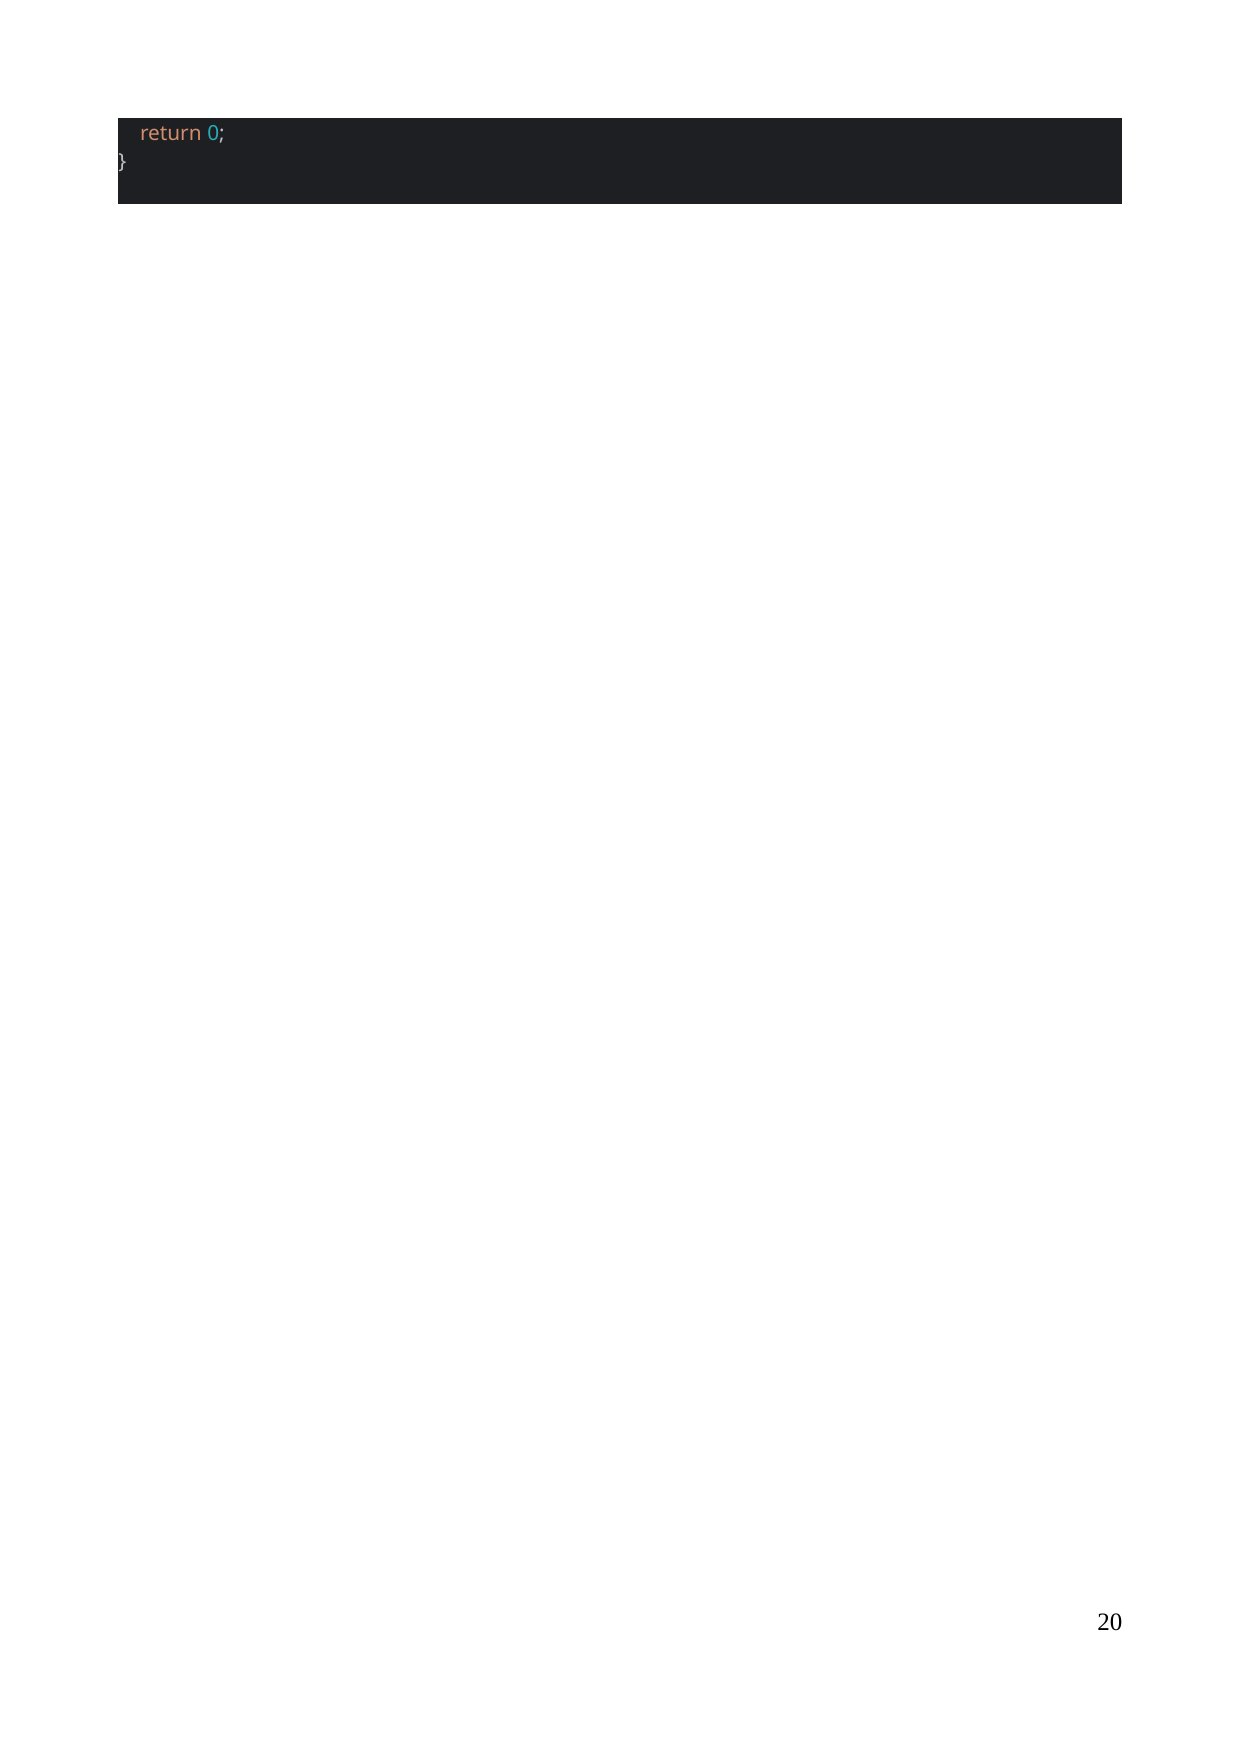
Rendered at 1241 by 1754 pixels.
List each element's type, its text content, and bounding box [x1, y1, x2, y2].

text return 0; } [118, 118, 1122, 204]
